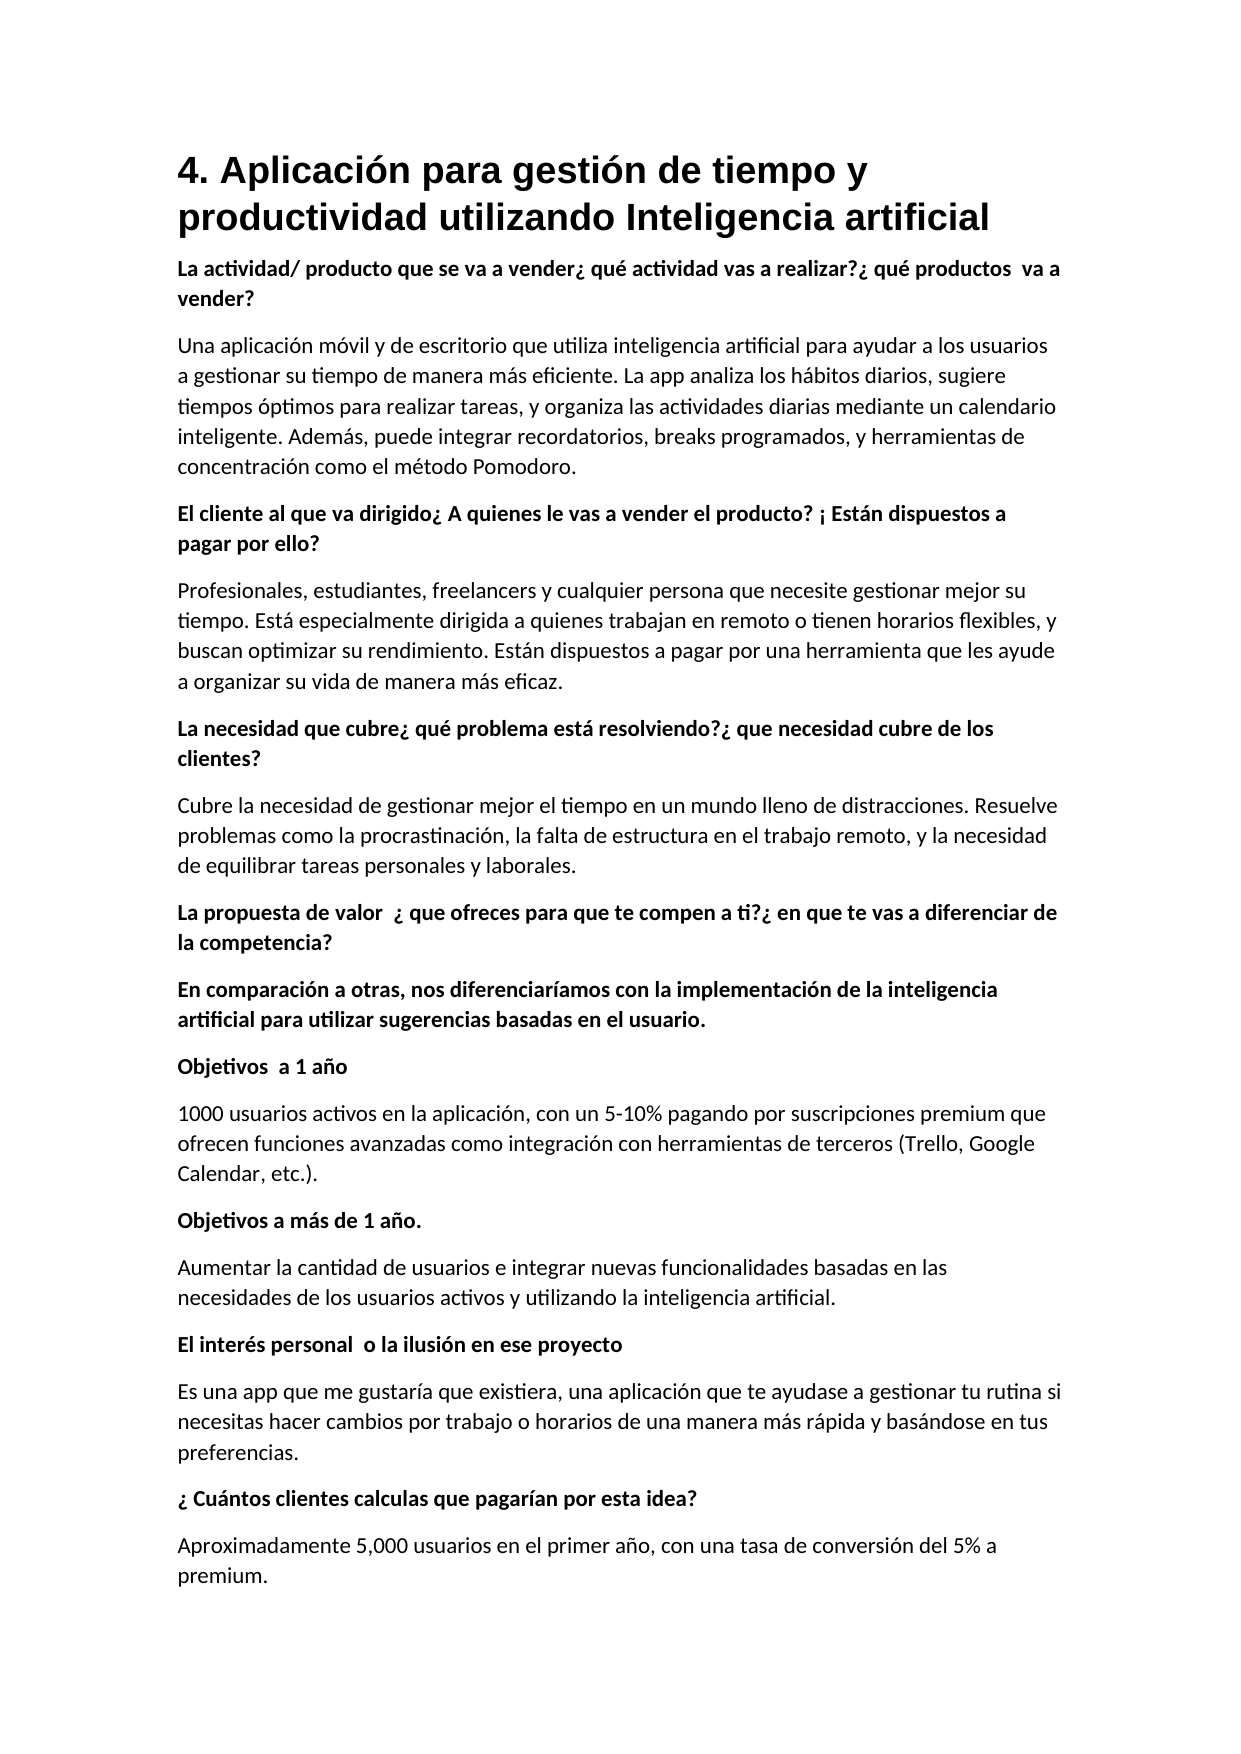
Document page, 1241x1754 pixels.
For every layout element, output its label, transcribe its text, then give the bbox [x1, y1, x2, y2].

list La actividad/ producto que se va a vender¿ qué actividad vas a realizar?¿ qué productos va a vender? [177, 254, 1063, 312]
list Aumentar la cantidad de usuarios e integrar nuevas funcionalidades basadas en las necesidades de los usuarios activos y utilizando la inteligencia artificial. [177, 1253, 1063, 1311]
text Aproximadamente 5,000 usuarios en el primer año, con una tasa de conversión del 5% a premium. [177, 1531, 1063, 1589]
subtitle 4. Aplicación para gestión de tiempo y productividad utilizando Inteligencia artificial [177, 148, 1063, 238]
list El interés personal o la ilusión en ese proyecto [177, 1330, 1063, 1358]
list Cubre la necesidad de gestionar mejor el tiempo en un mundo lleno de distracciones. Resuelve problemas como la procrastinación, la falta de estructura en el trabajo remoto, y la necesidad de equilibrar tareas personales y laborales. [177, 791, 1063, 879]
list Objetivos a más de 1 año. [177, 1206, 1063, 1234]
list El cliente al que va dirigido¿ A quienes le vas a vender el producto? ¡ Están dispuestos a pagar por ello? [177, 499, 1063, 557]
list La necesidad que cubre¿ qué problema está resolviendo?¿ que necesidad cubre de los clientes? [177, 714, 1063, 772]
list ¿ Cuántos clientes calculas que pagarían por esta idea? [177, 1484, 1063, 1512]
list Una aplicación móvil y de escritorio que utiliza inteligencia artificial para ayudar a los usuarios a gestionar su tiempo de manera más eficiente. La app analiza los hábitos diarios, sugiere tiempos óptimos para realizar tareas, y organiza las actividades diarias mediante un calendario inteligente. Además, puede integrar recordatorios, breaks programados, y herramientas de concentración como el método Pomodoro. [177, 331, 1063, 480]
list 1000 usuarios activos en la aplicación, con un 5-10% pagando por suscripciones premium que ofrecen funciones avanzadas como integración con herramientas de terceros (Trello, Google Calendar, etc.). [177, 1099, 1063, 1187]
list La propuesta de valor ¿ que ofreces para que te compen a ti?¿ en que te vas a diferenciar de la competencia? [177, 898, 1063, 956]
text En comparación a otras, nos diferenciaríamos con la implementación de la inteligencia artificial para utilizar sugerencias basadas en el usuario. [177, 975, 1063, 1033]
list Profesionales, estudiantes, freelancers y cualquier persona que necesite gestionar mejor su tiempo. Está especialmente dirigida a quienes trabajan en remoto o tienen horarios flexibles, y buscan optimizar su rendimiento. Están dispuestos a pagar por una herramienta que les ayude a organizar su vida de manera más eficaz. [177, 576, 1063, 695]
list Es una app que me gustaría que existiera, una aplicación que te ayudase a gestionar tu rutina si necesitas hacer cambios por trabajo o horarios de una manera más rápida y basándose en tus preferencias. [177, 1377, 1063, 1466]
list Objetivos a 1 año [177, 1052, 1063, 1080]
